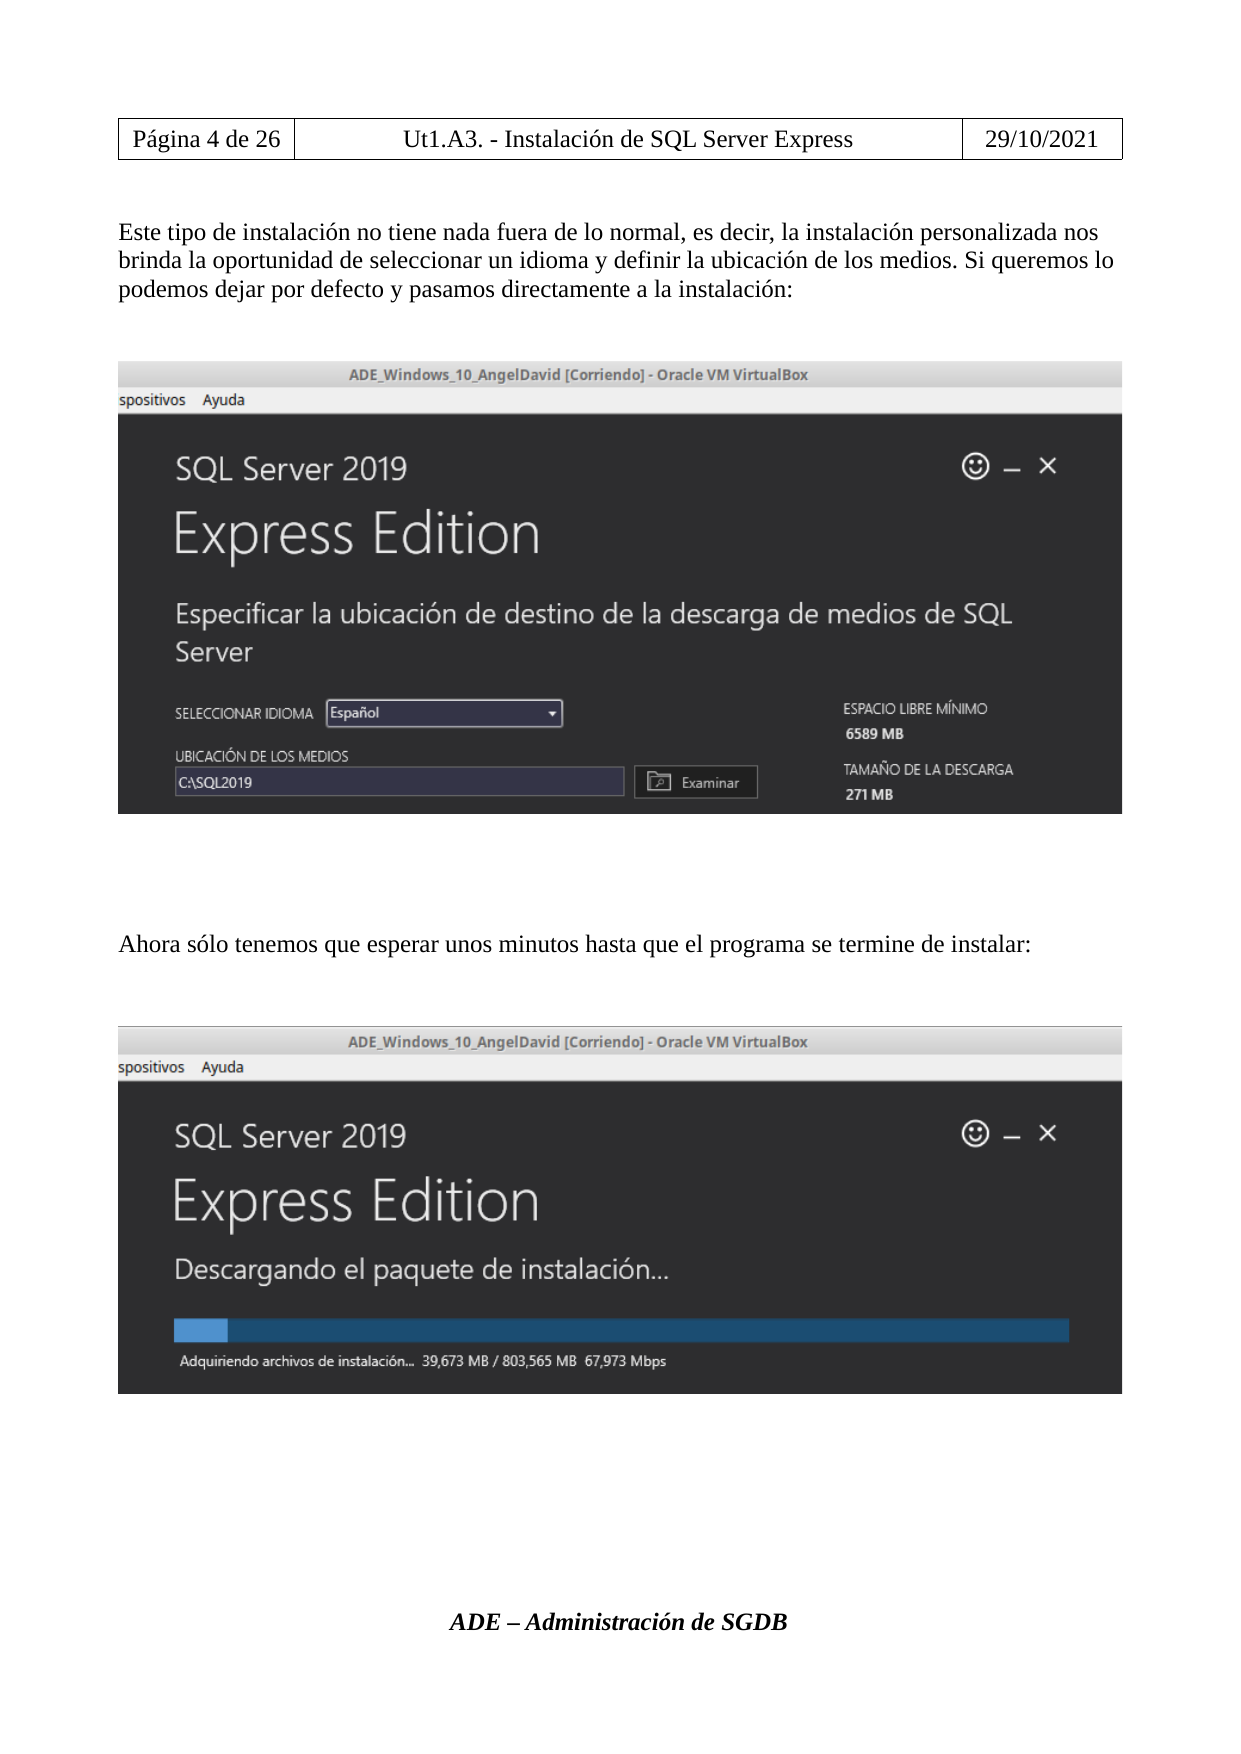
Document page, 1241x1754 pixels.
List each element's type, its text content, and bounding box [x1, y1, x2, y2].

picture [118, 360, 1123, 814]
picture [118, 1026, 1123, 1394]
text Este tipo de instalación no tiene nada fuera de lo normal, es decir, la instalación personalizada nos brinda la oportunidad de seleccionar un idioma y definir la ubicación de los medios. Si queremos lo podemos dejar por defecto y pasamos directamente a la instalación: [118, 217, 1122, 303]
text Ahora sólo tenemos que esperar unos minutos hasta que el programa se termine de instalar: [118, 929, 1122, 958]
